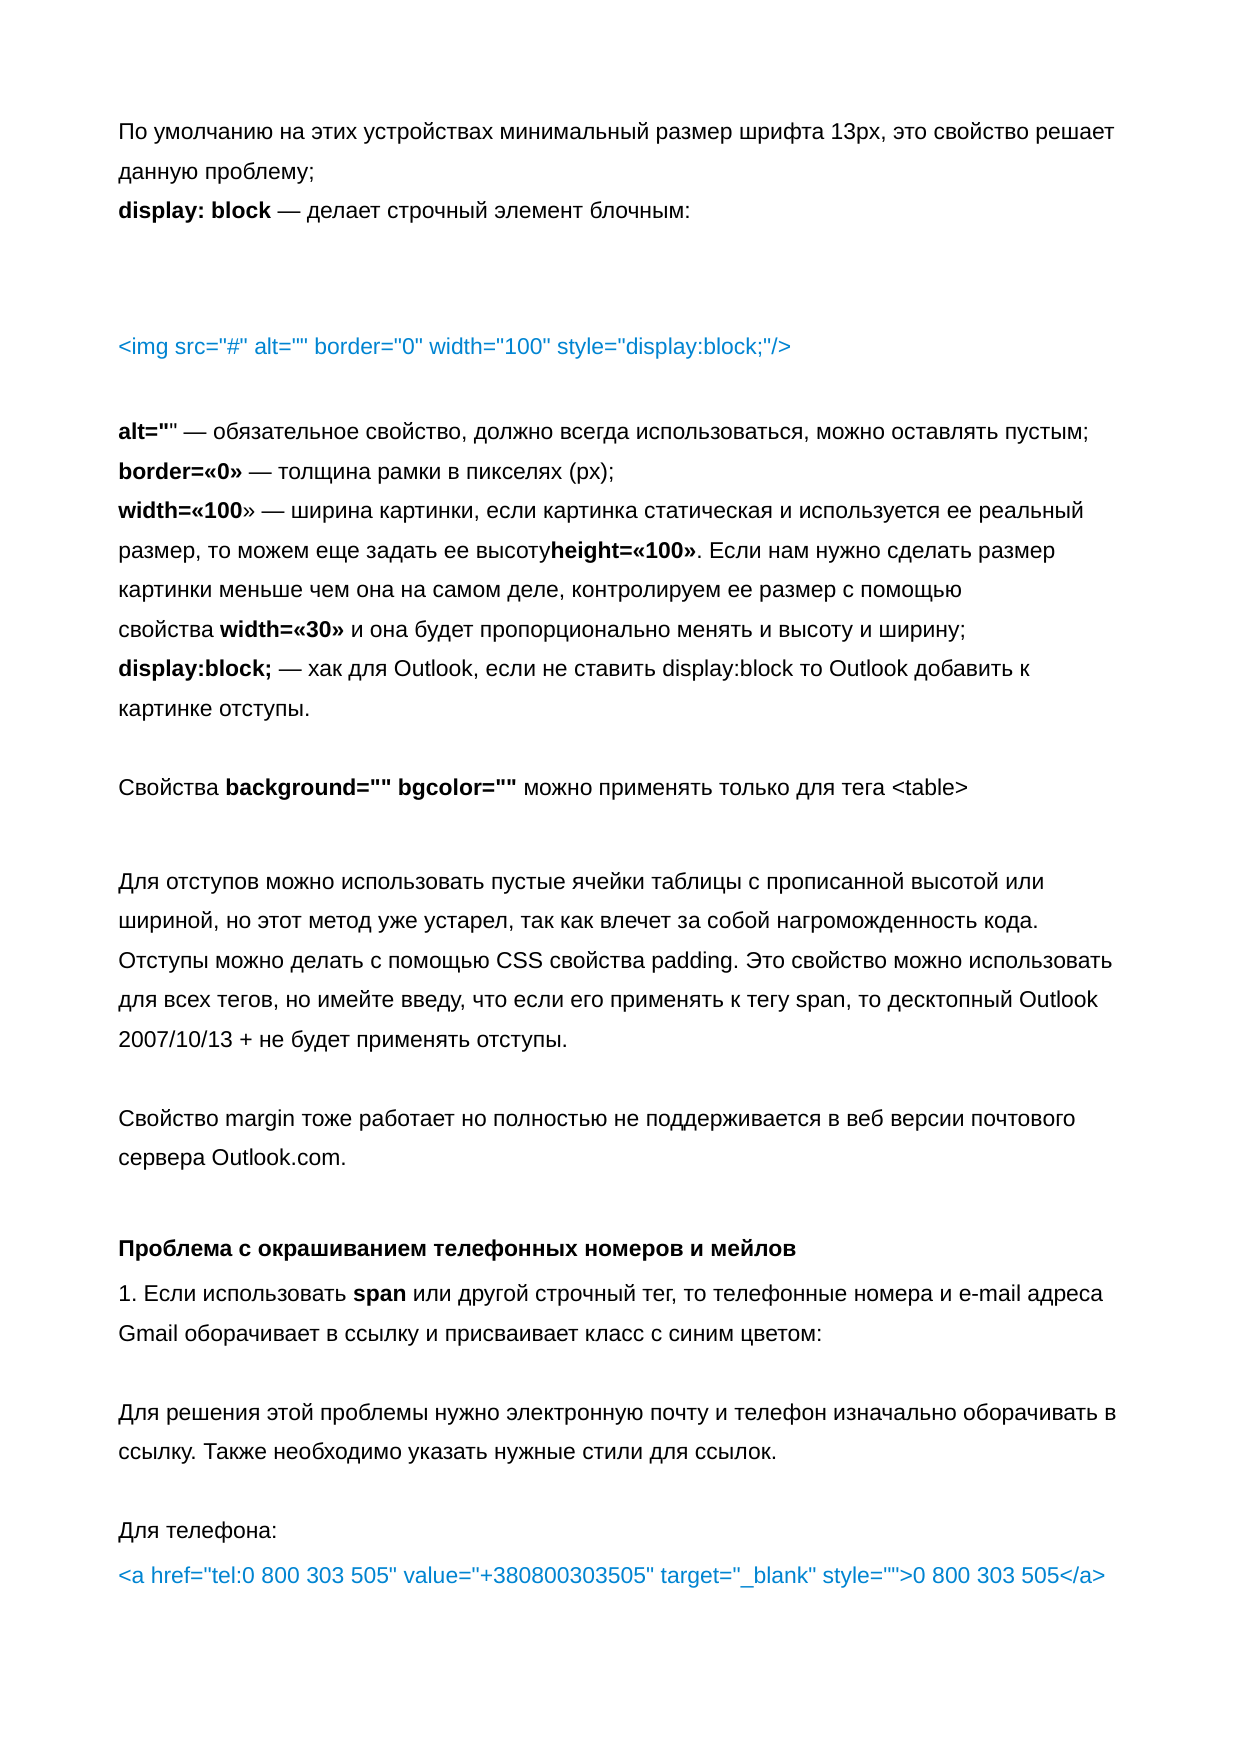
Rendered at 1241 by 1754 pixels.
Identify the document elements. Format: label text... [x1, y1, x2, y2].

text <img src="#" alt="" border="0" width="100" style="display:block;"/> [118, 333, 1122, 360]
text Для отступов можно использовать пустые ячейки таблицы с прописанной высотой или шириной, но этот метод уже устарел, так как влечет за собой нагроможденность кода. Отступы можно делать с помощью CSS свойства padding. Это свойство можно использовать для всех тегов, но имейте введу, что если его применять к тегу span, то десктопный Outlook 2007/10/13 + не будет применять отступы. Свойство margin тоже работает но полностью не поддерживается в веб версии почтового сервера Outlook.com. [118, 868, 1122, 1170]
text Проблема с окрашиванием телефонных номеров и мейлов [118, 1235, 1122, 1261]
text 1. Если использовать span или другой строчный тег, то телефонные номера и e-mail адреса Gmail оборачивает в ссылку и присваивает класс с синим цветом: Для решения этой проблемы нужно электронную почту и телефон изначально оборачивать в ссылку. Также необходимо указать нужные стили для ссылок. Для телефона: [118, 1280, 1122, 1543]
text alt="" — обязательное свойство, должно всегда использоваться, можно оставлять пустым; border=«0» — толщина рамки в пикселях (px); width=«100» — ширина картинки, если картинка статическая и используется ее реальный размер, то можем еще задать ее высотуheight=«100». Если нам нужно сделать размер картинки меньше чем она на самом деле, контролируем ее размер с помощью свойства width=«30» и она будет пропорционально менять и высоту и ширину; display:block; — хак для Outlook, если не ставить display:block то Outlook добавить к картинке отступы. Свойства background="" bgcolor="" можно применять только для тега <table> [118, 379, 1122, 800]
text По умолчанию на этих устройствах минимальный размер шрифта 13px, это свойство решает данную проблему; display: block — делает строчный элемент блочным: [118, 118, 1122, 223]
text <a href="tel:0­ 8­00 3­03 5­05" value="+380800303505" target="_blank" style="">0­ 8­00 3­03 5­05</a> [118, 1562, 1122, 1589]
